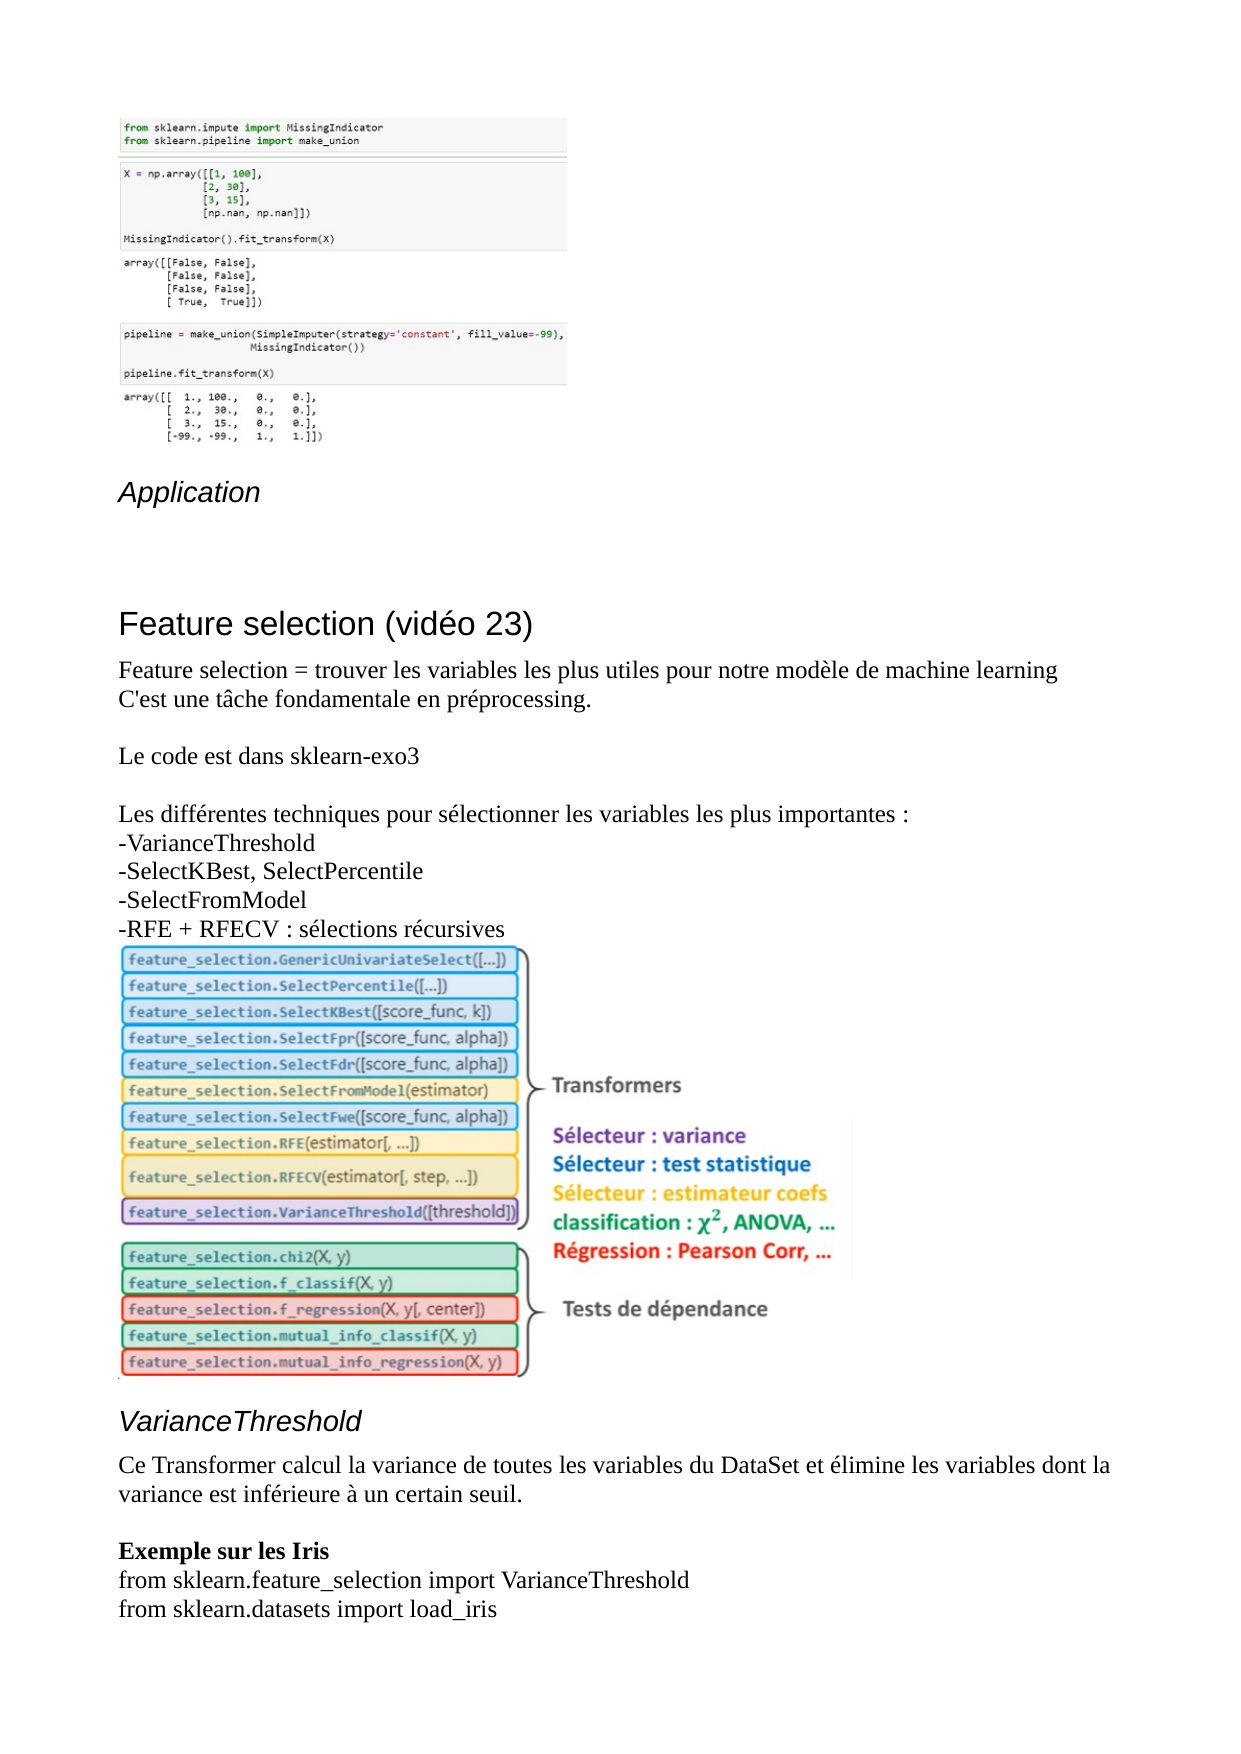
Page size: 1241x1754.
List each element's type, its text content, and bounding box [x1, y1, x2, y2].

text from sklearn.datasets import load_iris [118, 1594, 1122, 1623]
subtitle Feature selection (vidéo 23) [118, 604, 1122, 643]
text -SelectFromModel [118, 885, 1122, 914]
text -RFE + RFECV : sélections récursives [118, 914, 1122, 943]
text Le code est dans sklearn-exo3 [118, 741, 1122, 770]
picture [118, 942, 853, 1379]
text from sklearn.feature_selection import VarianceThreshold [118, 1565, 1122, 1594]
text Exemple sur les Iris [118, 1536, 1122, 1565]
text Feature selection = trouver les variables les plus utiles pour notre modèle de machine learning [118, 655, 1122, 684]
text -SelectKBest, SelectPercentile [118, 856, 1122, 885]
text -VarianceThreshold [118, 828, 1122, 856]
picture [118, 118, 568, 451]
text C'est une tâche fondamentale en préprocessing. [118, 684, 1122, 713]
subtitle VarianceThreshold [118, 1404, 1122, 1438]
text Les différentes techniques pour sélectionner les variables les plus importantes : [118, 799, 1122, 828]
subtitle Application [118, 475, 1122, 509]
text Ce Transformer calcul la variance de toutes les variables du DataSet et élimine les variables dont la variance est inférieure à un certain seuil. [118, 1450, 1122, 1508]
